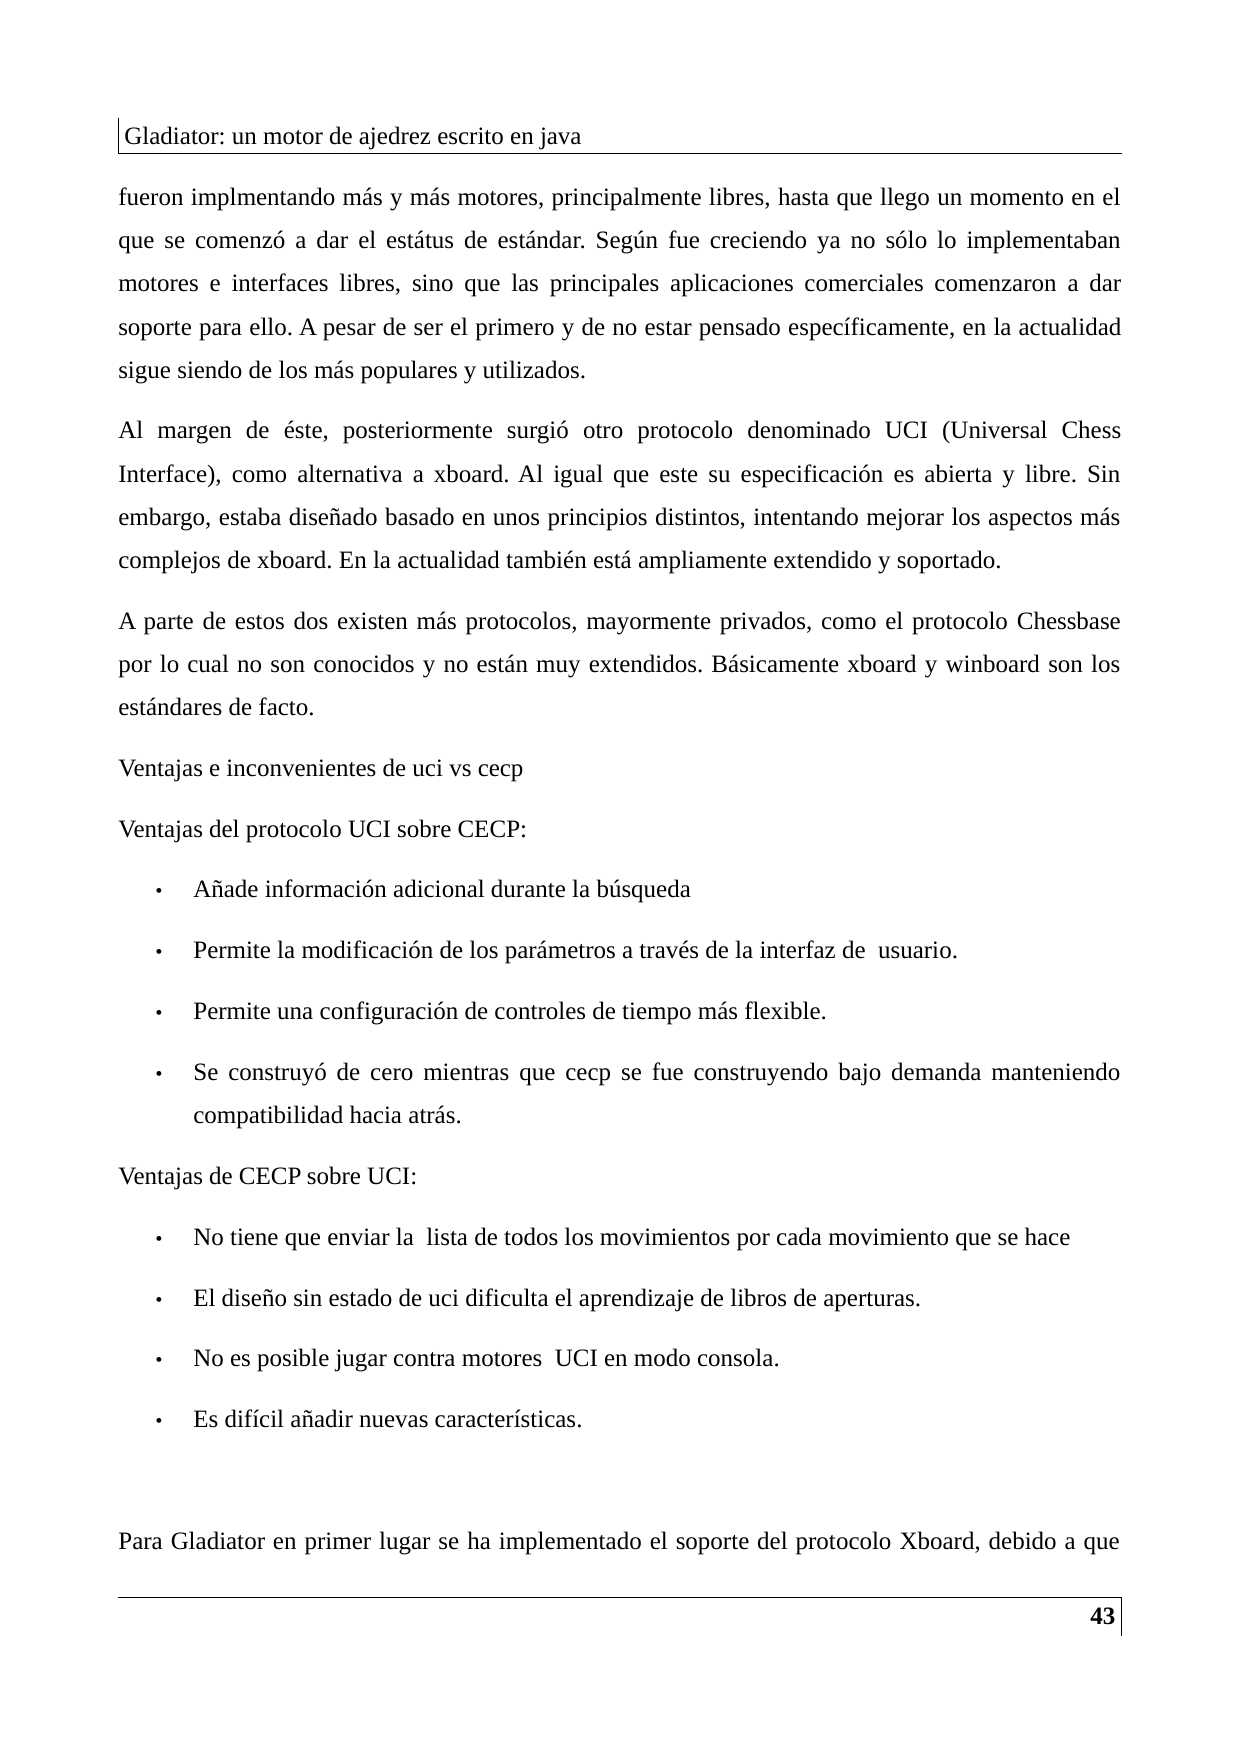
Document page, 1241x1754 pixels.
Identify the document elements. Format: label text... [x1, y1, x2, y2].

text Para Gladiator en primer lugar se ha implementado el soporte del protocolo Xboard, debido a que [118, 1526, 1122, 1555]
text fueron implmentando más y más motores, principalmente libres, hasta que llego un momento en el que se comenzó a dar el estátus de estándar. Según fue creciendo ya no sólo lo implementaban motores e interfaces libres, sino que las principales aplicaciones comerciales comenzaron a dar soporte para ello. A pesar de ser el primero y de no estar pensado específicamente, en la actualidad sigue siendo de los más populares y utilizados. [118, 182, 1122, 383]
list No es posible jugar contra motores UCI en modo consola. [156, 1343, 1122, 1372]
list Permite la modificación de los parámetros a través de la interfaz de usuario. [156, 935, 1122, 964]
list El diseño sin estado de uci dificulta el aprendizaje de libros de aperturas. [156, 1283, 1122, 1311]
list Añade información adicional durante la búsqueda [156, 874, 1122, 903]
text Ventajas e inconvenientes de uci vs cecp [118, 753, 1122, 782]
text Ventajas del protocolo UCI sobre CECP: [118, 814, 1122, 842]
list Se construyó de cero mientras que cecp se fue construyendo bajo demanda manteniendo compatibilidad hacia atrás. [156, 1057, 1122, 1129]
list Es difícil añadir nuevas características. [156, 1404, 1122, 1433]
text Al margen de éste, posteriormente surgió otro protocolo denominado UCI (Universal Chess Interface), como alternativa a xboard. Al igual que este su especificación es abierta y libre. Sin embargo, estaba diseñado basado en unos principios distintos, intentando mejorar los aspectos más complejos de xboard. En la actualidad también está ampliamente extendido y soportado. [118, 416, 1122, 574]
text Ventajas de CECP sobre UCI: [118, 1161, 1122, 1190]
list Permite una configuración de controles de tiempo más flexible. [156, 996, 1122, 1025]
list No tiene que enviar la lista de todos los movimientos por cada movimiento que se hace [156, 1222, 1122, 1251]
text A parte de estos dos existen más protocolos, mayormente privados, como el protocolo Chessbase por lo cual no son conocidos y no están muy extendidos. Básicamente xboard y winboard son los estándares de facto. [118, 606, 1122, 721]
